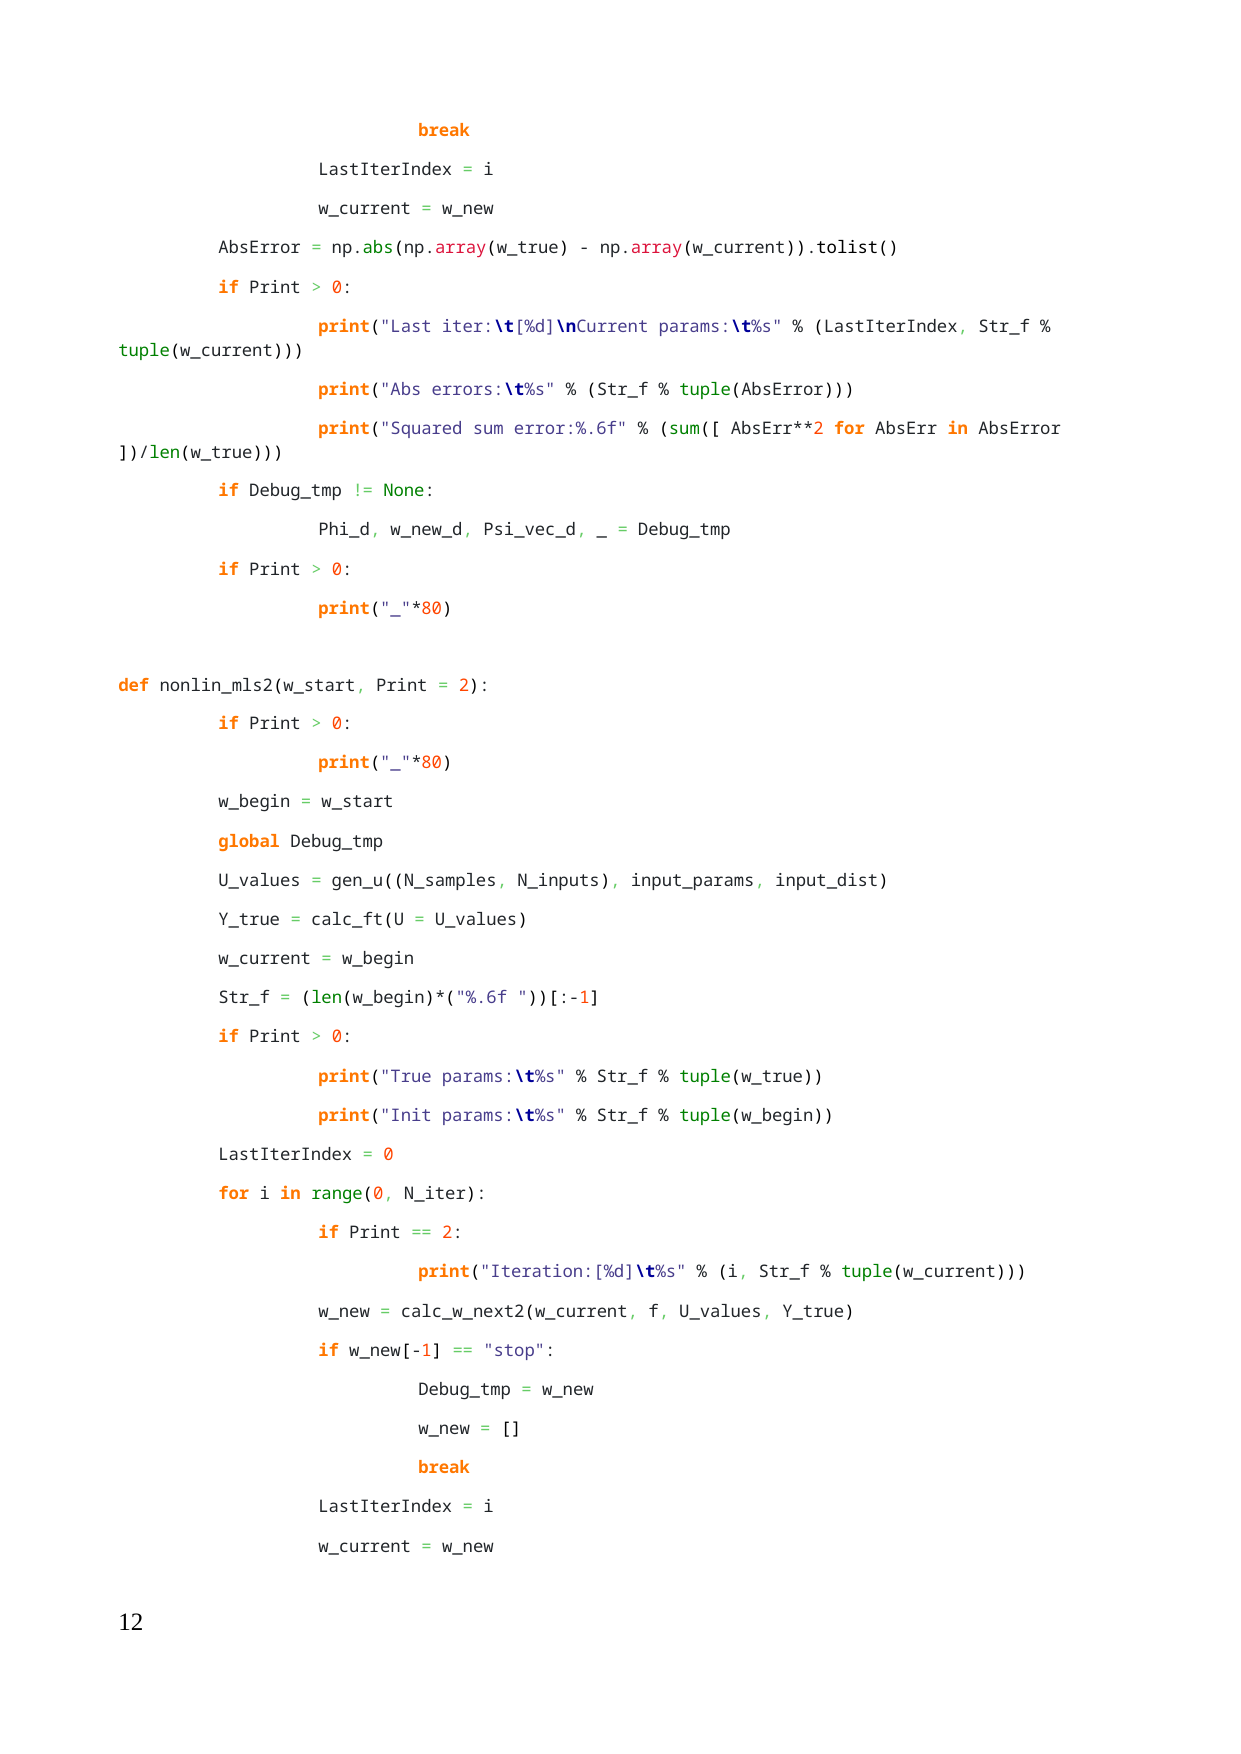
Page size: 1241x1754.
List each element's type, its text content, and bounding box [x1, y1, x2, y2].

text U_values = gen_u((N_samples, N_inputs), input_params, input_dist) [118, 868, 1122, 892]
text w_begin = w_start [118, 789, 1122, 814]
text LastIterIndex = i [118, 1494, 1122, 1519]
text if Print > 0: [118, 1024, 1122, 1049]
text Str_f = (len(w_begin)*("%.6f "))[:-1] [118, 985, 1122, 1010]
text for i in range(0, N_iter): [118, 1181, 1122, 1206]
text print("True params:\t%s" % Str_f % tuple(w_true)) [118, 1064, 1122, 1088]
text if Print > 0: [118, 711, 1122, 736]
text Debug_tmp = w_new [118, 1377, 1122, 1402]
text w_current = w_new [118, 1534, 1122, 1558]
text print("Init params:\t%s" % Str_f % tuple(w_begin)) [118, 1103, 1122, 1127]
text Y_true = calc_ft(U = U_values) [118, 907, 1122, 932]
text LastIterIndex = 0 [118, 1142, 1122, 1167]
text w_new = calc_w_next2(w_current, f, U_values, Y_true) [118, 1299, 1122, 1323]
text print("_"*80) [118, 750, 1122, 775]
text print("Iteration:[%d]\t%s" % (i, Str_f % tuple(w_current))) [118, 1259, 1122, 1284]
text global Debug_tmp [118, 829, 1122, 853]
text break [118, 1455, 1122, 1480]
text AbsError = np.abs(np.array(w_true) - np.array(w_current)).tolist() [118, 236, 1122, 260]
text print("_"*80) [118, 596, 1122, 620]
text w_new = [] [118, 1416, 1122, 1441]
text Phi_d, w_new_d, Psi_vec_d, _ = Debug_tmp [118, 517, 1122, 542]
text if Print == 2: [118, 1220, 1122, 1245]
text if Print > 0: [118, 275, 1122, 299]
text def nonlin_mls2(w_start, Print = 2): [118, 673, 1122, 697]
text if Print > 0: [118, 557, 1122, 581]
text LastIterIndex = i [118, 157, 1122, 182]
text print("Last iter:\t[%d]\nCurrent params:\t%s" % (LastIterIndex, Str_f % tuple(w_current))) [118, 314, 1122, 362]
text break [118, 118, 1122, 143]
text w_current = w_new [118, 196, 1122, 221]
text w_current = w_begin [118, 946, 1122, 971]
text print("Squared sum error:%.6f" % (sum([ AbsErr**2 for AbsErr in AbsError ])/len(w_true))) [118, 416, 1122, 464]
text if Debug_tmp != None: [118, 478, 1122, 503]
text print("Abs errors:\t%s" % (Str_f % tuple(AbsError))) [118, 377, 1122, 401]
text if w_new[-1] == "stop": [118, 1338, 1122, 1362]
